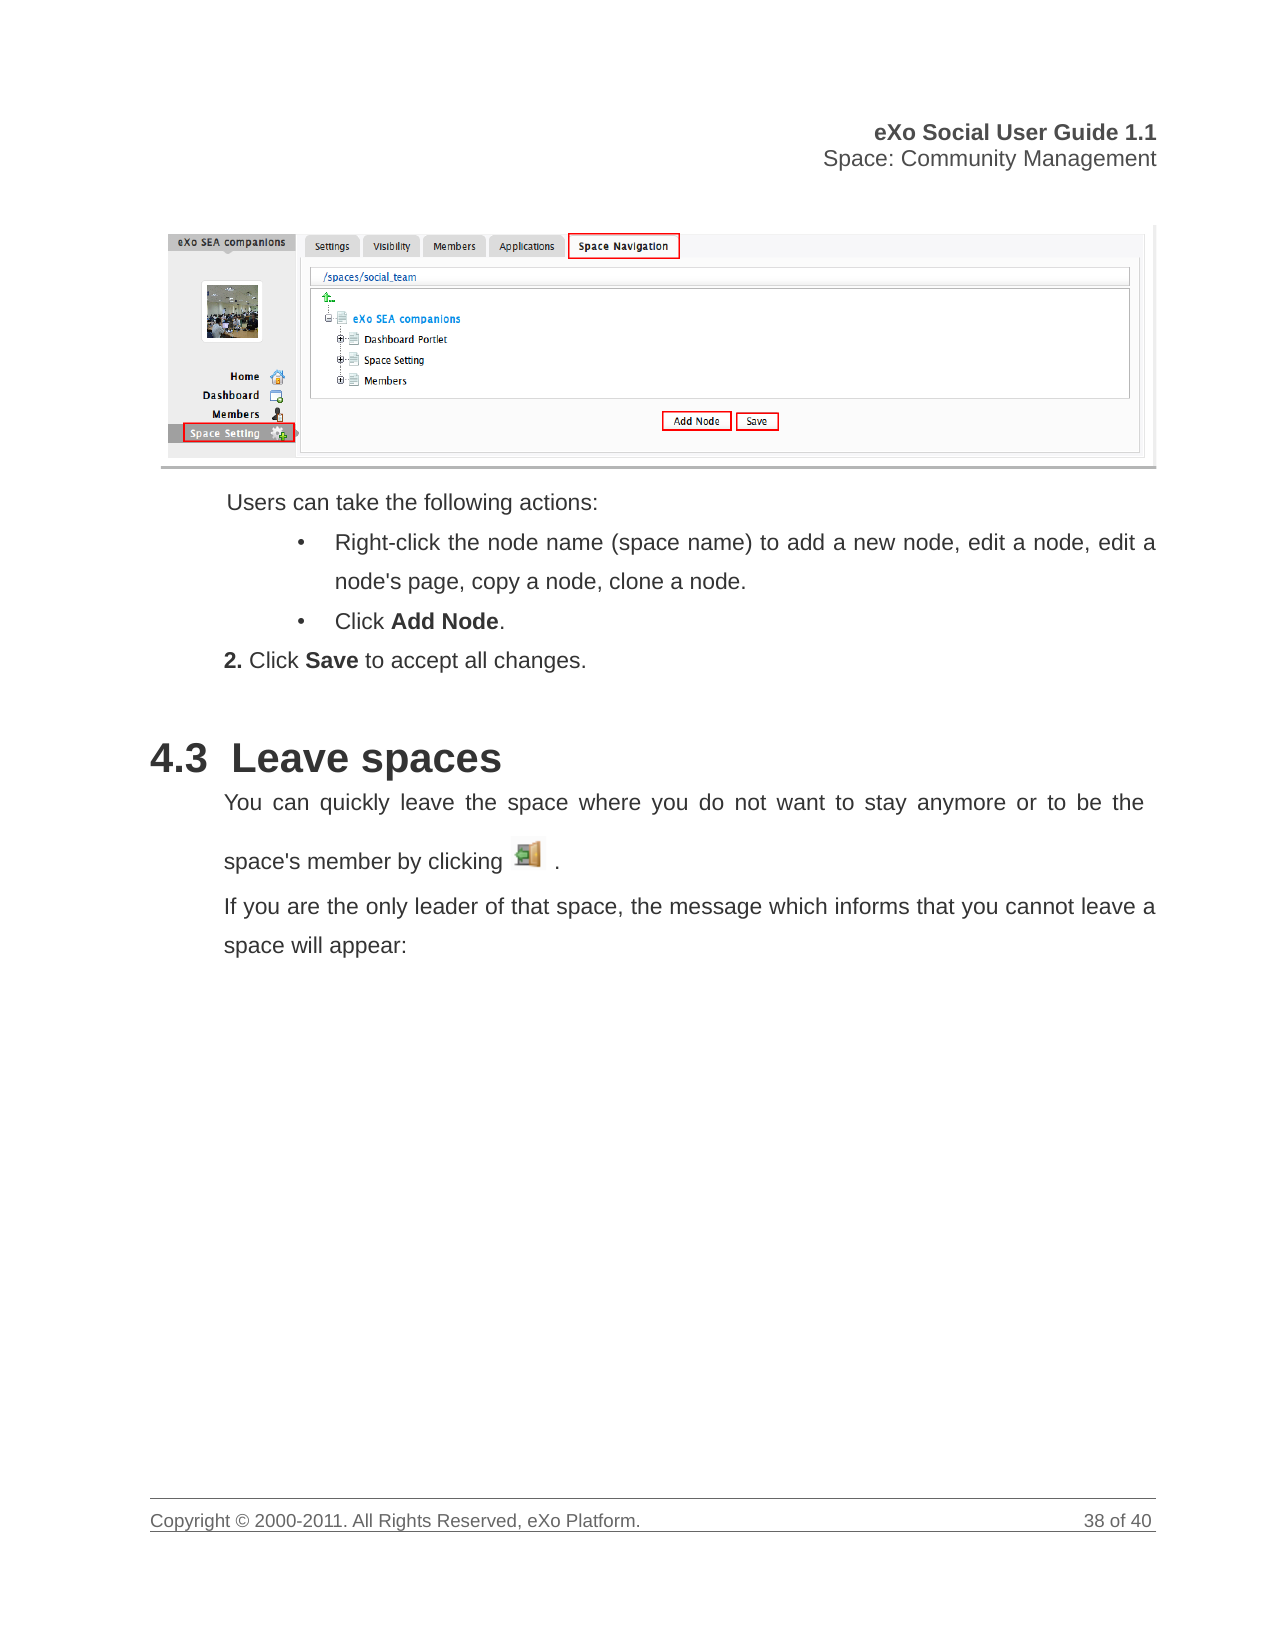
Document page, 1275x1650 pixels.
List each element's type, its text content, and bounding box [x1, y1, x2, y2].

list Users can take the following actions: [150, 223, 1156, 516]
list Right-click the node name (space name) to add a new node, edit a node, edit a node's page, copy a node, clone a node. [297, 529, 1156, 594]
list Click Add Node. [297, 608, 1156, 634]
list 2. Click Save to accept all changes. [223, 647, 1156, 673]
picture [160, 225, 1157, 469]
text You can quickly leave the space where you do not want to stay anymore or to be the space's member by clicking. [150, 789, 1156, 879]
subtitle Leave spaces [150, 734, 1156, 782]
picture [510, 836, 547, 872]
list If you are the only leader of that space, the message which informs that you cannot leave a space will appear: [186, 893, 1156, 958]
